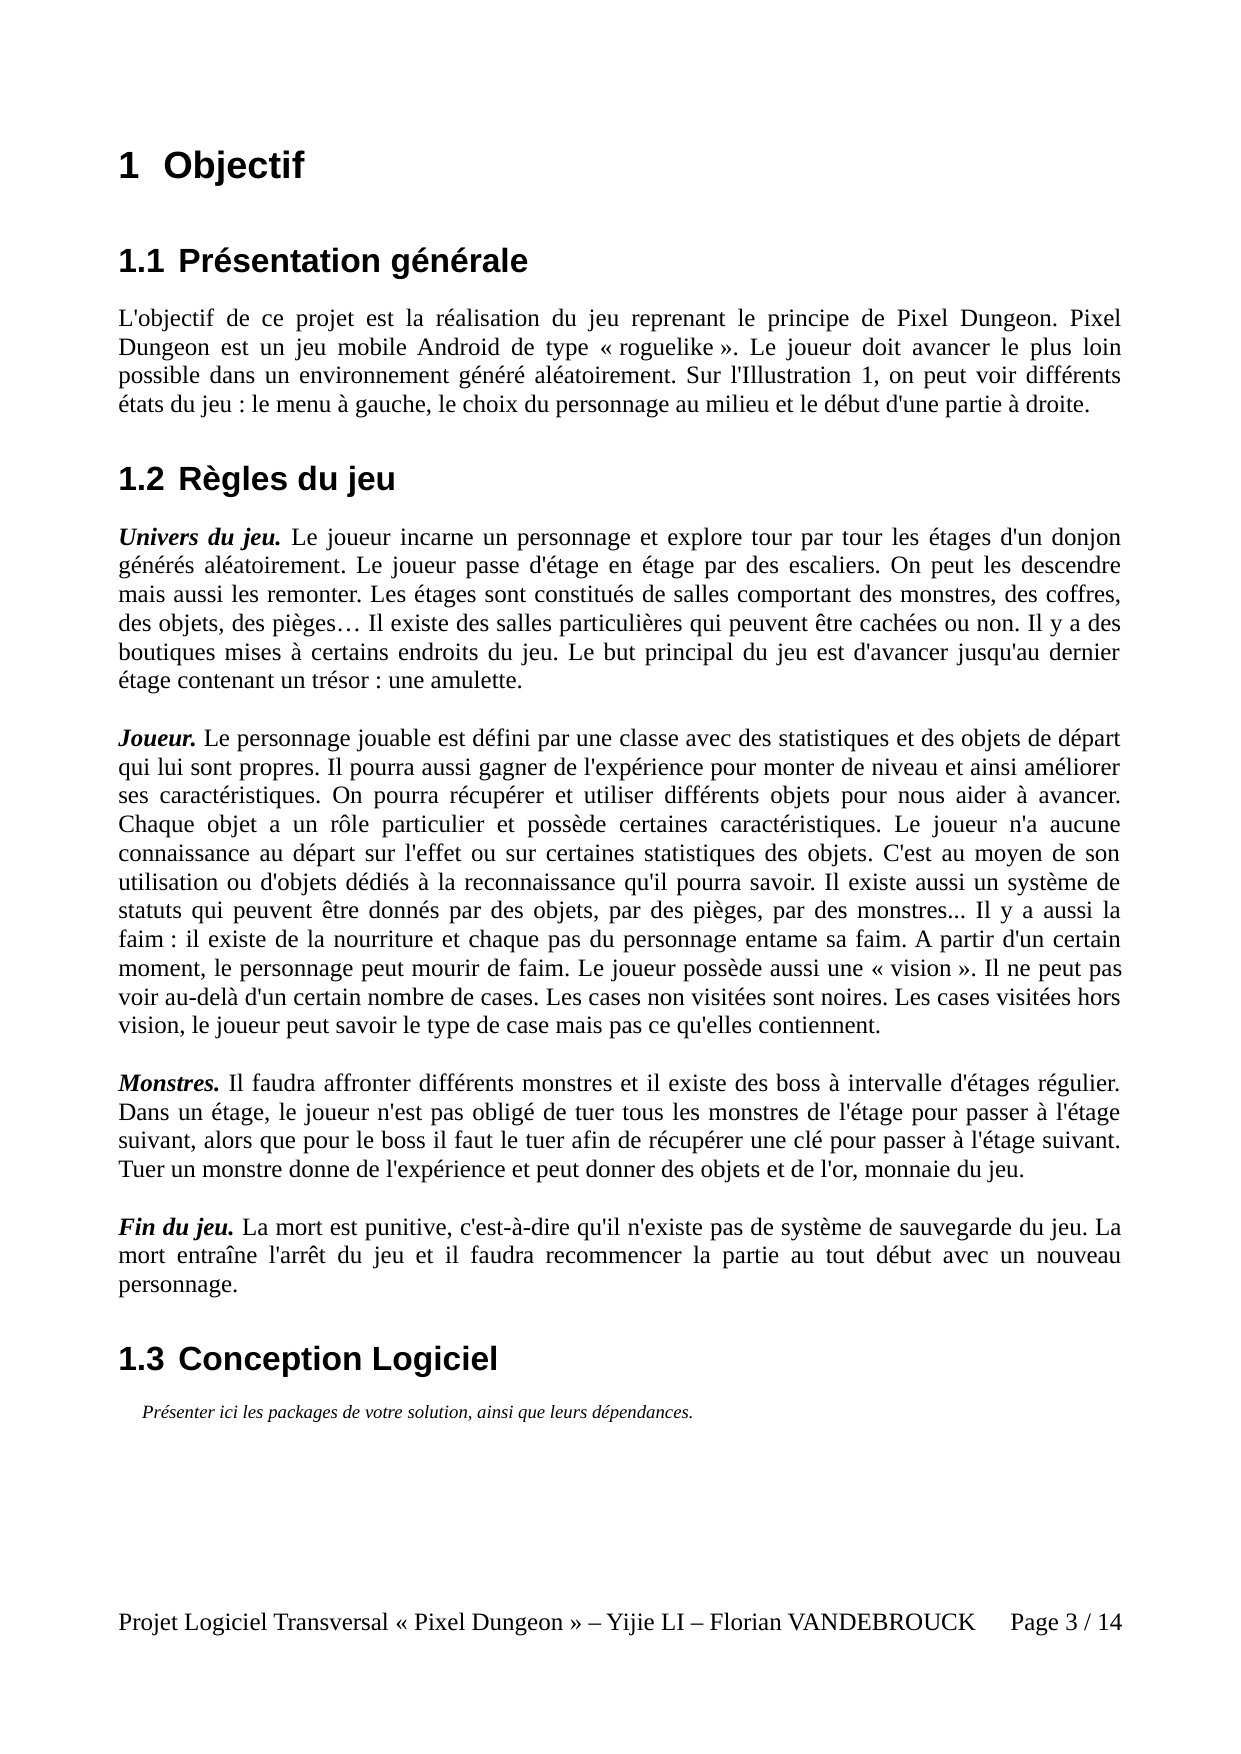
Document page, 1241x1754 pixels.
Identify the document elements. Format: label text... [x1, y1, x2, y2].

subtitle Présentation générale [118, 241, 1122, 279]
text Présenter ici les packages de votre solution, ainsi que leurs dépendances. [142, 1401, 1122, 1423]
text L'objectif de ce projet est la réalisation du jeu reprenant le principe de Pixel Dungeon. Pixel Dungeon est un jeu mobile Android de type « roguelike ». Le joueur doit avancer le plus loin possible dans un environnement généré aléatoirement. Sur l'Illustration 1, on peut voir différents états du jeu : le menu à gauche, le choix du personnage au milieu et le début d'une partie à droite. [118, 303, 1122, 418]
text Joueur. Le personnage jouable est défini par une classe avec des statistiques et des objets de départ qui lui sont propres. Il pourra aussi gagner de l'expérience pour monter de niveau et ainsi améliorer ses caractéristiques. On pourra récupérer et utiliser différents objets pour nous aider à avancer. Chaque objet a un rôle particulier et possède certaines caractéristiques. Le joueur n'a aucune connaissance au départ sur l'effet ou sur certaines statistiques des objets. C'est au moyen de son utilisation ou d'objets dédiés à la reconnaissance qu'il pourra savoir. Il existe aussi un système de statuts qui peuvent être donnés par des objets, par des pièges, par des monstres... Il y a aussi la faim : il existe de la nourriture et chaque pas du personnage entame sa faim. A partir d'un certain moment, le personnage peut mourir de faim. Le joueur possède aussi une « vision ». Il ne peut pas voir au-delà d'un certain nombre de cases. Les cases non visitées sont noires. Les cases visitées hors vision, le joueur peut savoir le type de case mais pas ce qu'elles contiennent. [118, 723, 1122, 1039]
text Univers du jeu. Le joueur incarne un personnage et explore tour par tour les étages d'un donjon générés aléatoirement. Le joueur passe d'étage en étage par des escaliers. On peut les descendre mais aussi les remonter. Les étages sont constitués de salles comportant des monstres, des coffres, des objets, des pièges… Il existe des salles particulières qui peuvent être cachées ou non. Il y a des boutiques mises à certains endroits du jeu. Le but principal du jeu est d'avancer jusqu'au dernier étage contenant un trésor : une amulette. [118, 522, 1122, 694]
text Monstres. Il faudra affronter différents monstres et il existe des boss à intervalle d'étages régulier. Dans un étage, le joueur n'est pas obligé de tuer tous les monstres de l'étage pour passer à l'étage suivant, alors que pour le boss il faut le tuer afin de récupérer une clé pour passer à l'étage suivant. Tuer un monstre donne de l'expérience et peut donner des objets et de l'or, monnaie du jeu. [118, 1068, 1122, 1183]
subtitle Conception Logiciel [118, 1339, 1122, 1378]
subtitle Règles du jeu [118, 459, 1122, 498]
subtitle Objectif [118, 143, 1122, 187]
text Fin du jeu. La mort est punitive, c'est-à-dire qu'il n'existe pas de système de sauvegarde du jeu. La mort entraîne l'arrêt du jeu et il faudra recommencer la partie au tout début avec un nouveau personnage. [118, 1212, 1122, 1298]
